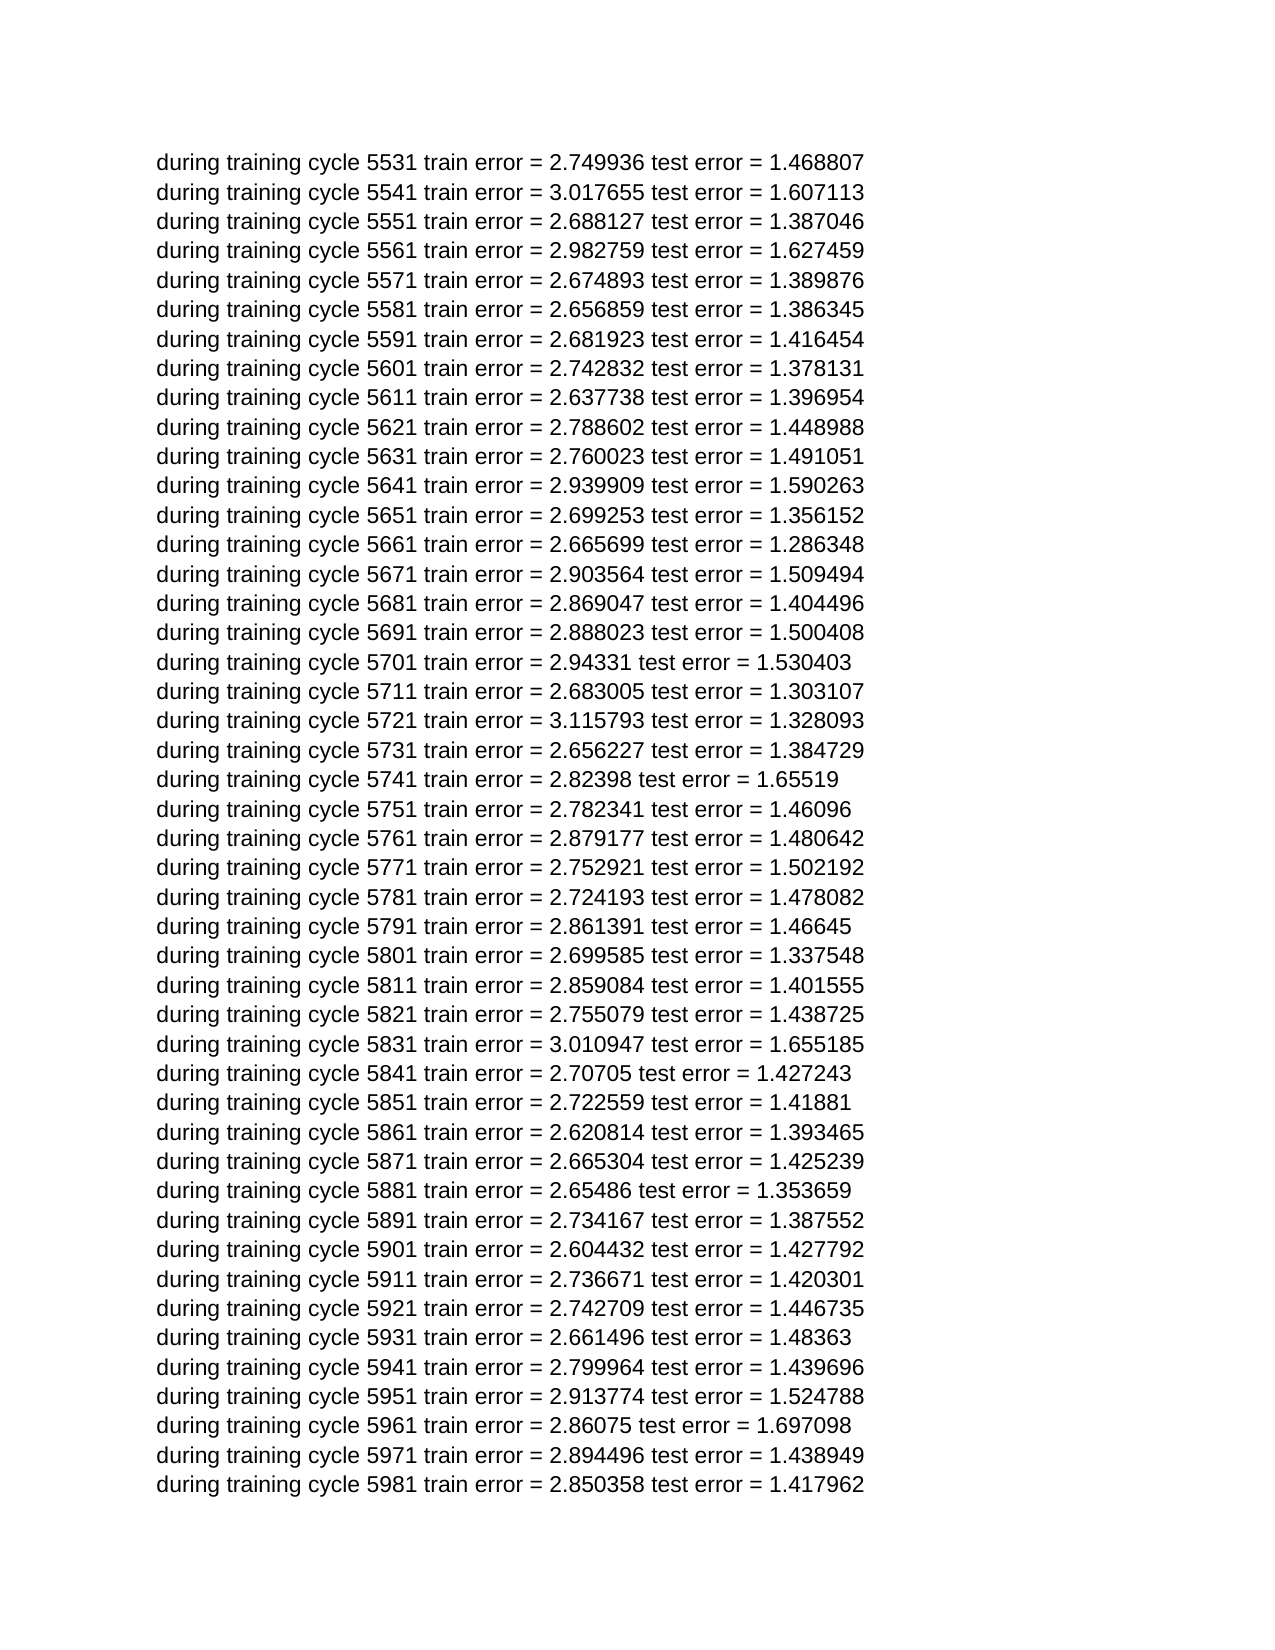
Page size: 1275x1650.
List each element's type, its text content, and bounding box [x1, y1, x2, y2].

text during training cycle 5771 train error = 2.752921 test error = 1.502192 [150, 855, 1125, 881]
text during training cycle 5831 train error = 3.010947 test error = 1.655185 [150, 1031, 1125, 1057]
text during training cycle 5571 train error = 2.674893 test error = 1.389876 [150, 267, 1125, 293]
text during training cycle 5811 train error = 2.859084 test error = 1.401555 [150, 972, 1125, 998]
text during training cycle 5901 train error = 2.604432 test error = 1.427792 [150, 1237, 1125, 1262]
text during training cycle 5531 train error = 2.749936 test error = 1.468807 [150, 150, 1125, 176]
text during training cycle 5981 train error = 2.850358 test error = 1.417962 [150, 1472, 1125, 1497]
text during training cycle 5761 train error = 2.879177 test error = 1.480642 [150, 826, 1125, 851]
text during training cycle 5941 train error = 2.799964 test error = 1.439696 [150, 1354, 1125, 1380]
text during training cycle 5861 train error = 2.620814 test error = 1.393465 [150, 1119, 1125, 1145]
text during training cycle 5651 train error = 2.699253 test error = 1.356152 [150, 502, 1125, 528]
text during training cycle 5961 train error = 2.86075 test error = 1.697098 [150, 1413, 1125, 1439]
text during training cycle 5631 train error = 2.760023 test error = 1.491051 [150, 444, 1125, 469]
text during training cycle 5851 train error = 2.722559 test error = 1.41881 [150, 1090, 1125, 1116]
text during training cycle 5891 train error = 2.734167 test error = 1.387552 [150, 1207, 1125, 1233]
text during training cycle 5781 train error = 2.724193 test error = 1.478082 [150, 884, 1125, 910]
text during training cycle 5641 train error = 2.939909 test error = 1.590263 [150, 473, 1125, 499]
text during training cycle 5881 train error = 2.65486 test error = 1.353659 [150, 1178, 1125, 1204]
text during training cycle 5701 train error = 2.94331 test error = 1.530403 [150, 649, 1125, 675]
text during training cycle 5611 train error = 2.637738 test error = 1.396954 [150, 385, 1125, 411]
text during training cycle 5721 train error = 3.115793 test error = 1.328093 [150, 708, 1125, 734]
text during training cycle 5921 train error = 2.742709 test error = 1.446735 [150, 1296, 1125, 1321]
text during training cycle 5691 train error = 2.888023 test error = 1.500408 [150, 620, 1125, 646]
text during training cycle 5661 train error = 2.665699 test error = 1.286348 [150, 532, 1125, 557]
text during training cycle 5801 train error = 2.699585 test error = 1.337548 [150, 943, 1125, 969]
text during training cycle 5551 train error = 2.688127 test error = 1.387046 [150, 209, 1125, 234]
text during training cycle 5711 train error = 2.683005 test error = 1.303107 [150, 679, 1125, 704]
text during training cycle 5561 train error = 2.982759 test error = 1.627459 [150, 238, 1125, 264]
text during training cycle 5751 train error = 2.782341 test error = 1.46096 [150, 796, 1125, 822]
text during training cycle 5581 train error = 2.656859 test error = 1.386345 [150, 297, 1125, 322]
text during training cycle 5741 train error = 2.82398 test error = 1.65519 [150, 767, 1125, 792]
text during training cycle 5821 train error = 2.755079 test error = 1.438725 [150, 1002, 1125, 1027]
text during training cycle 5671 train error = 2.903564 test error = 1.509494 [150, 561, 1125, 587]
text during training cycle 5591 train error = 2.681923 test error = 1.416454 [150, 326, 1125, 352]
text during training cycle 5791 train error = 2.861391 test error = 1.46645 [150, 914, 1125, 939]
text during training cycle 5971 train error = 2.894496 test error = 1.438949 [150, 1442, 1125, 1468]
text during training cycle 5541 train error = 3.017655 test error = 1.607113 [150, 179, 1125, 205]
text during training cycle 5601 train error = 2.742832 test error = 1.378131 [150, 356, 1125, 381]
text during training cycle 5951 train error = 2.913774 test error = 1.524788 [150, 1384, 1125, 1409]
text during training cycle 5681 train error = 2.869047 test error = 1.404496 [150, 591, 1125, 616]
text during training cycle 5911 train error = 2.736671 test error = 1.420301 [150, 1266, 1125, 1292]
text during training cycle 5841 train error = 2.70705 test error = 1.427243 [150, 1061, 1125, 1086]
text during training cycle 5621 train error = 2.788602 test error = 1.448988 [150, 414, 1125, 440]
text during training cycle 5931 train error = 2.661496 test error = 1.48363 [150, 1325, 1125, 1351]
text during training cycle 5871 train error = 2.665304 test error = 1.425239 [150, 1149, 1125, 1174]
text during training cycle 5731 train error = 2.656227 test error = 1.384729 [150, 737, 1125, 763]
